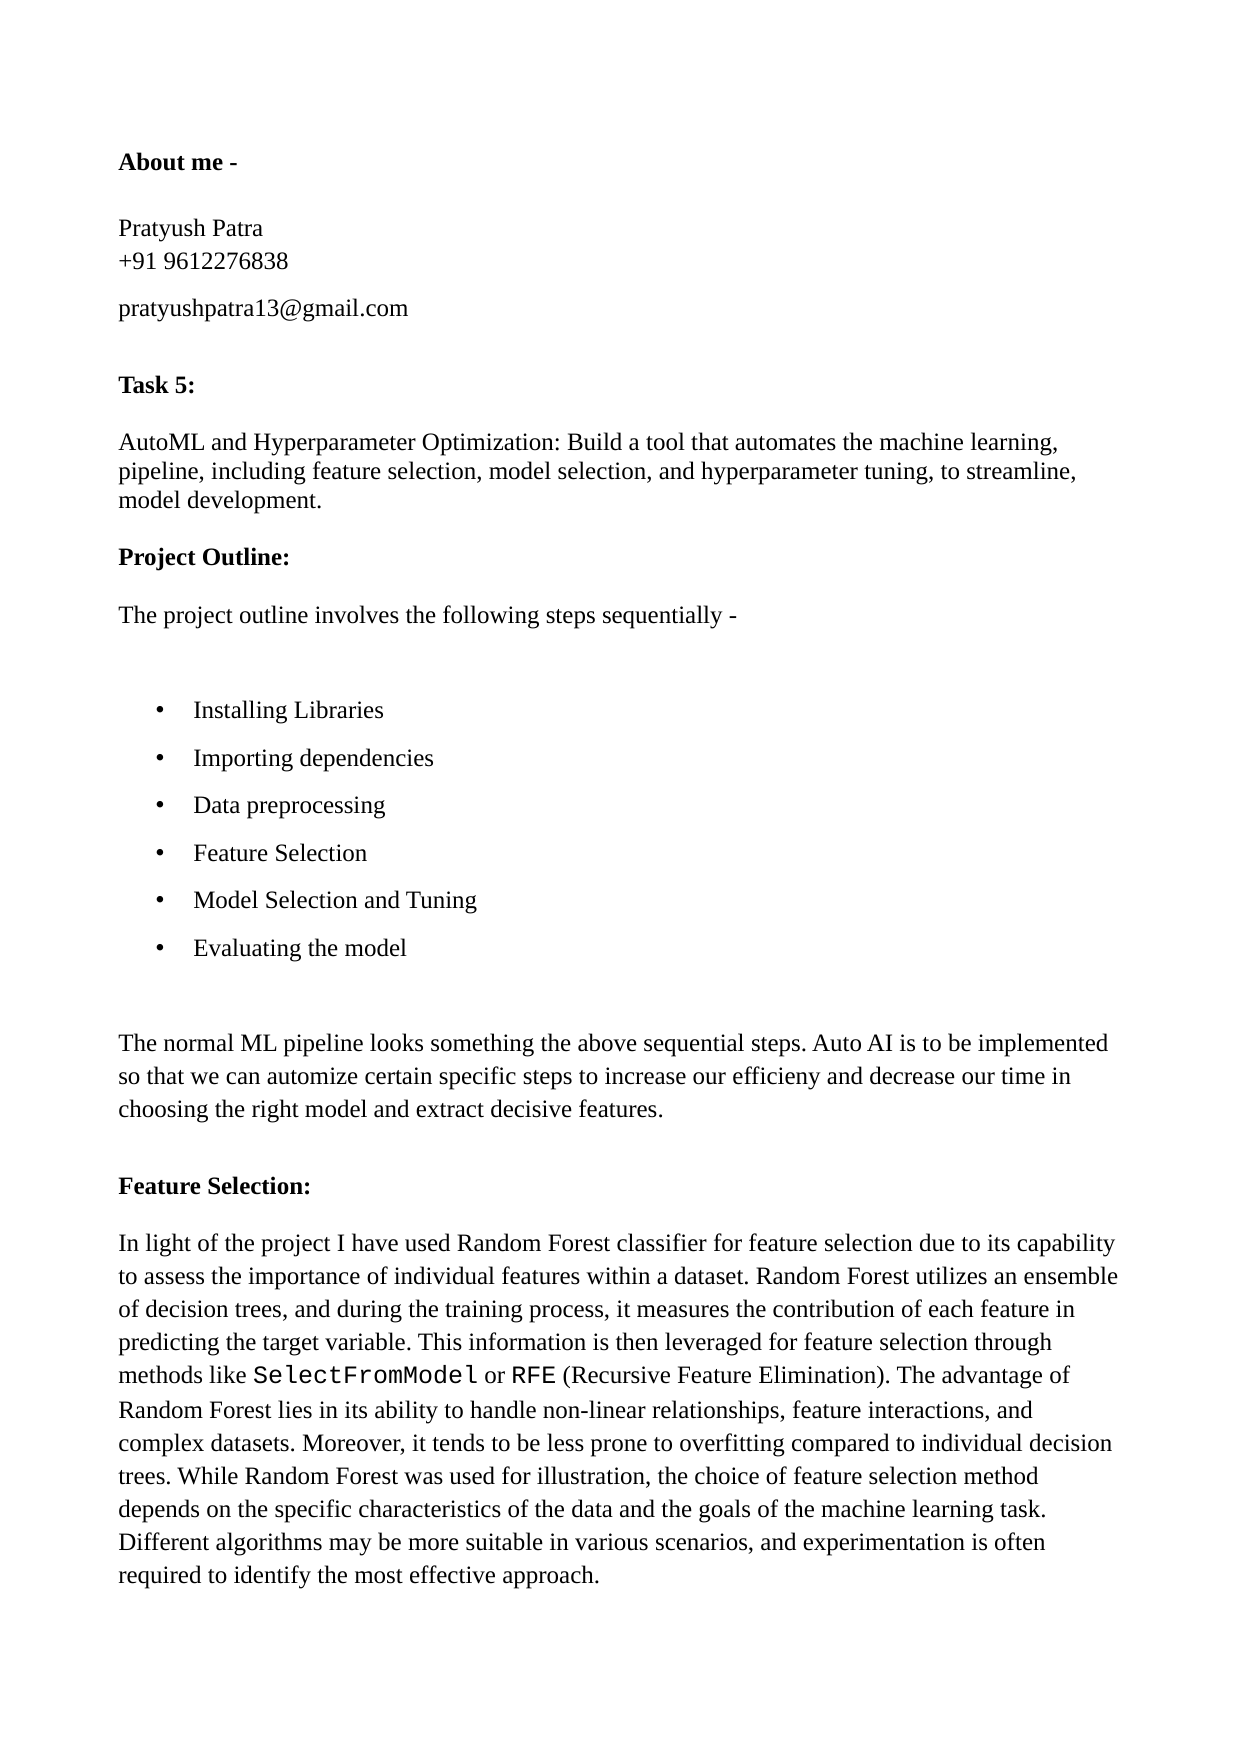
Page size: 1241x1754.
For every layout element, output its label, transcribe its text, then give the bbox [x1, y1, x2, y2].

text AutoML and Hyperparameter Optimization: Build a tool that automates the machine learning, pipeline, including feature selection, model selection, and hyperparameter tuning, to streamline, model development. [118, 427, 1122, 514]
text Feature Selection: [118, 1171, 1122, 1199]
list Evaluating the model [156, 933, 1122, 962]
text Project Outline: [118, 542, 1122, 571]
list Installing Libraries [156, 695, 1122, 724]
list Importing dependencies [156, 743, 1122, 771]
text pratyushpatra13@gmail.com [118, 293, 1122, 322]
text In light of the project I have used Random Forest classifier for feature selection due to its capability to assess the importance of individual features within a dataset. Random Forest utilizes an ensemble of decision trees, and during the training process, it measures the contribution of each feature in predicting the target variable. This information is then leveraged for feature selection through methods like SelectFromModel or RFE (Recursive Feature Elimination). The advantage of Random Forest lies in its ability to handle non-linear relationships, feature interactions, and complex datasets. Moreover, it tends to be less prone to overfitting compared to individual decision trees. While Random Forest was used for illustration, the choice of feature selection method depends on the specific characteristics of the data and the goals of the machine learning task. Different algorithms may be more suitable in various scenarios, and experimentation is often required to identify the most effective approach. [118, 1228, 1122, 1589]
list Feature Selection [156, 838, 1122, 867]
text The project outline involves the following steps sequentially - [118, 600, 1122, 629]
list Data preprocessing [156, 790, 1122, 819]
text The normal ML pipeline looks something the above sequential steps. Auto AI is to be implemented so that we can automize certain specific steps to increase our efficieny and decrease our time in choosing the right model and extract decisive features. [118, 1028, 1122, 1123]
list Model Selection and Tuning [156, 886, 1122, 914]
text About me - Pratyush Patra +91 9612276838 [118, 147, 1122, 275]
text Task 5: [118, 370, 1122, 399]
